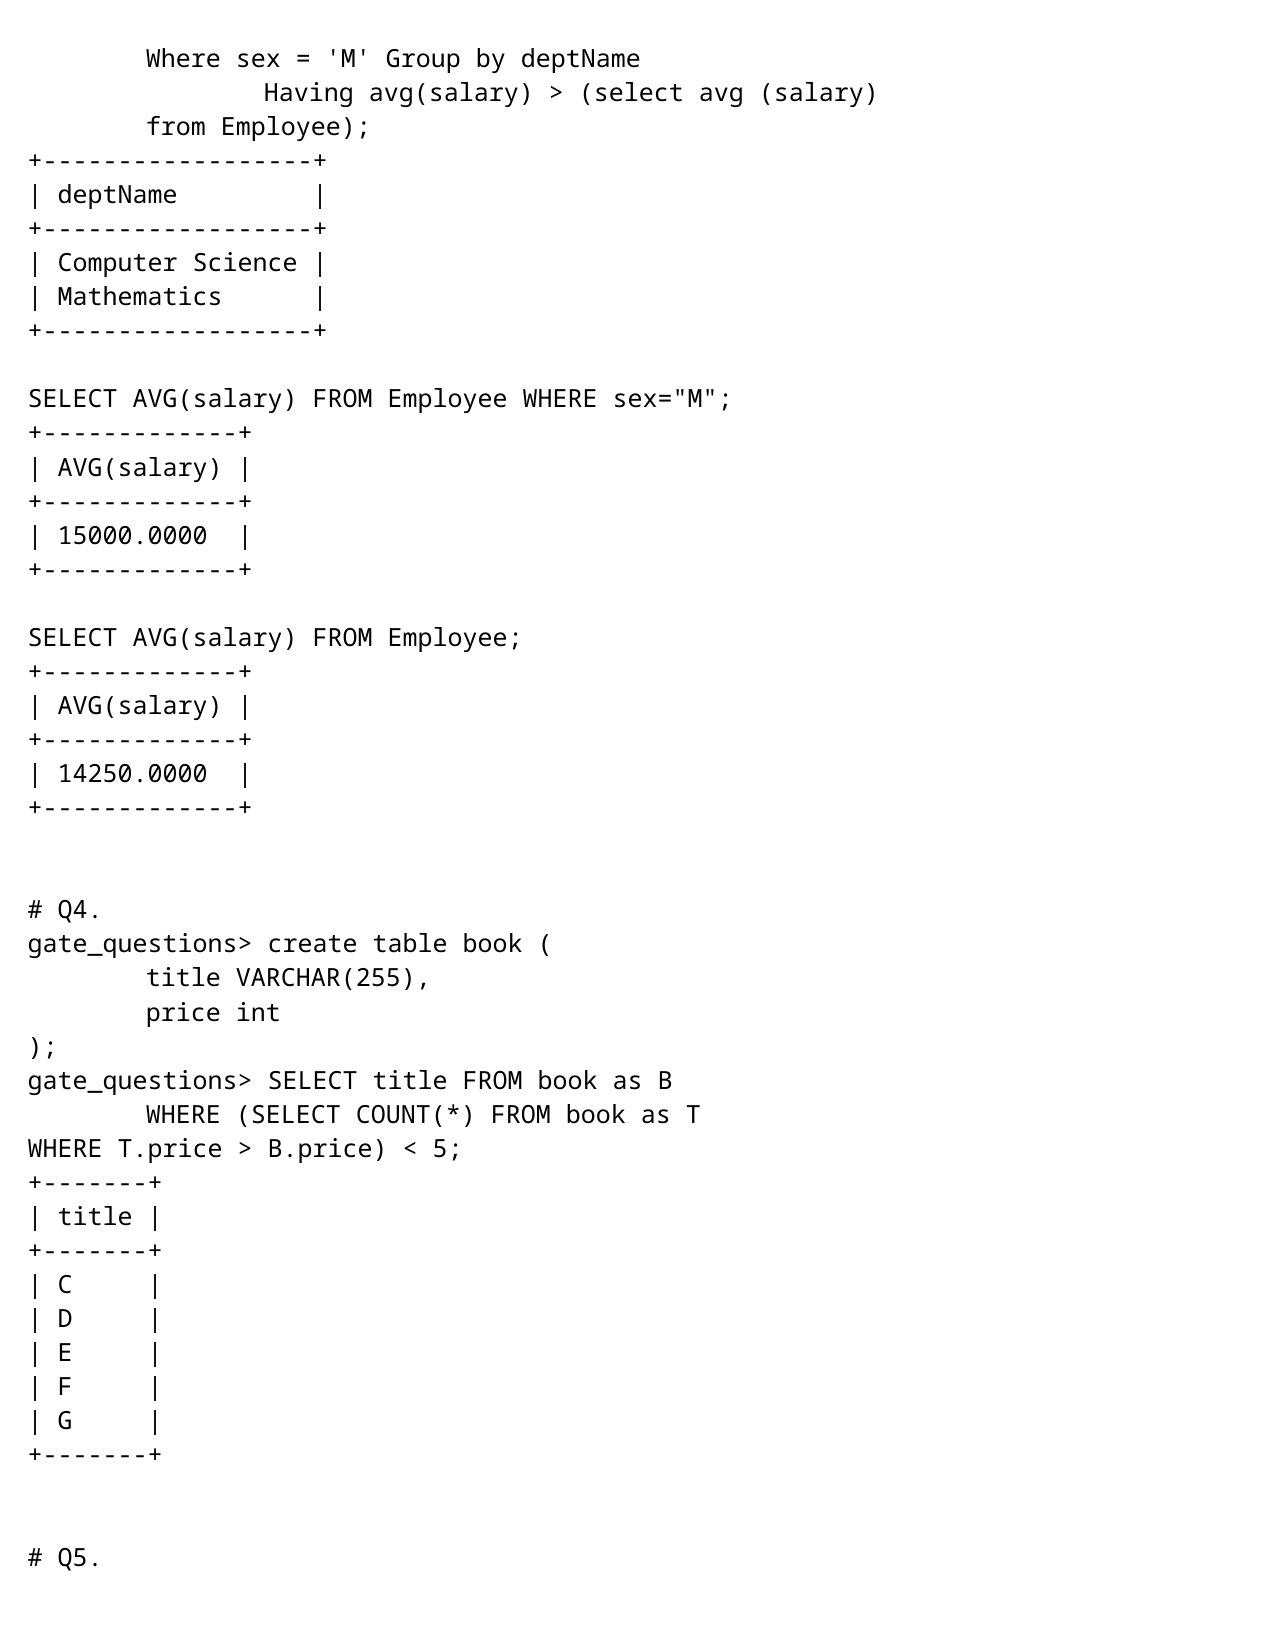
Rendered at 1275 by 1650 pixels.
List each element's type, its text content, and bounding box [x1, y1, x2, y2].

text +-------+ [27, 1164, 1238, 1198]
text +-------------+ [27, 551, 1238, 585]
text # Q4. [27, 892, 1238, 926]
text title VARCHAR(255), [27, 960, 1238, 994]
text +------------------+ [27, 211, 1238, 245]
text | deptName | [27, 177, 1238, 211]
text | G | [27, 1403, 1238, 1437]
text Where sex = 'M' Group by deptName [27, 40, 1238, 74]
text from Employee); [27, 108, 1238, 143]
text | AVG(salary) | [27, 688, 1238, 722]
text | E | [27, 1335, 1238, 1369]
text SELECT AVG(salary) FROM Employee WHERE sex="M"; [27, 381, 1238, 415]
text | title | [27, 1198, 1238, 1233]
text gate_questions> SELECT title FROM book as B [27, 1062, 1238, 1096]
text +-------------+ [27, 790, 1238, 824]
text +-------------+ [27, 722, 1238, 756]
text | 15000.0000 | [27, 517, 1238, 551]
text WHERE (SELECT COUNT(*) FROM book as T [27, 1096, 1238, 1130]
text | 14250.0000 | [27, 756, 1238, 790]
text ); [27, 1028, 1238, 1062]
text | D | [27, 1301, 1238, 1335]
text | AVG(salary) | [27, 449, 1238, 483]
text +------------------+ [27, 313, 1238, 347]
text | F | [27, 1369, 1238, 1403]
text price int [27, 994, 1238, 1028]
text SELECT AVG(salary) FROM Employee; [27, 619, 1238, 653]
text +-------+ [27, 1233, 1238, 1267]
text | Computer Science | [27, 245, 1238, 279]
text +-------------+ [27, 483, 1238, 517]
text +------------------+ [27, 143, 1238, 177]
text | C | [27, 1267, 1238, 1301]
text | Mathematics | [27, 279, 1238, 313]
text # Q5. [27, 1539, 1238, 1573]
text +-------------+ [27, 415, 1238, 449]
text WHERE T.price > B.price) < 5; [27, 1130, 1238, 1164]
text gate_questions> create table book ( [27, 926, 1238, 960]
text Having avg(salary) > (select avg (salary) [27, 74, 1238, 108]
text +-------------+ [27, 653, 1238, 688]
text +-------+ [27, 1437, 1238, 1471]
